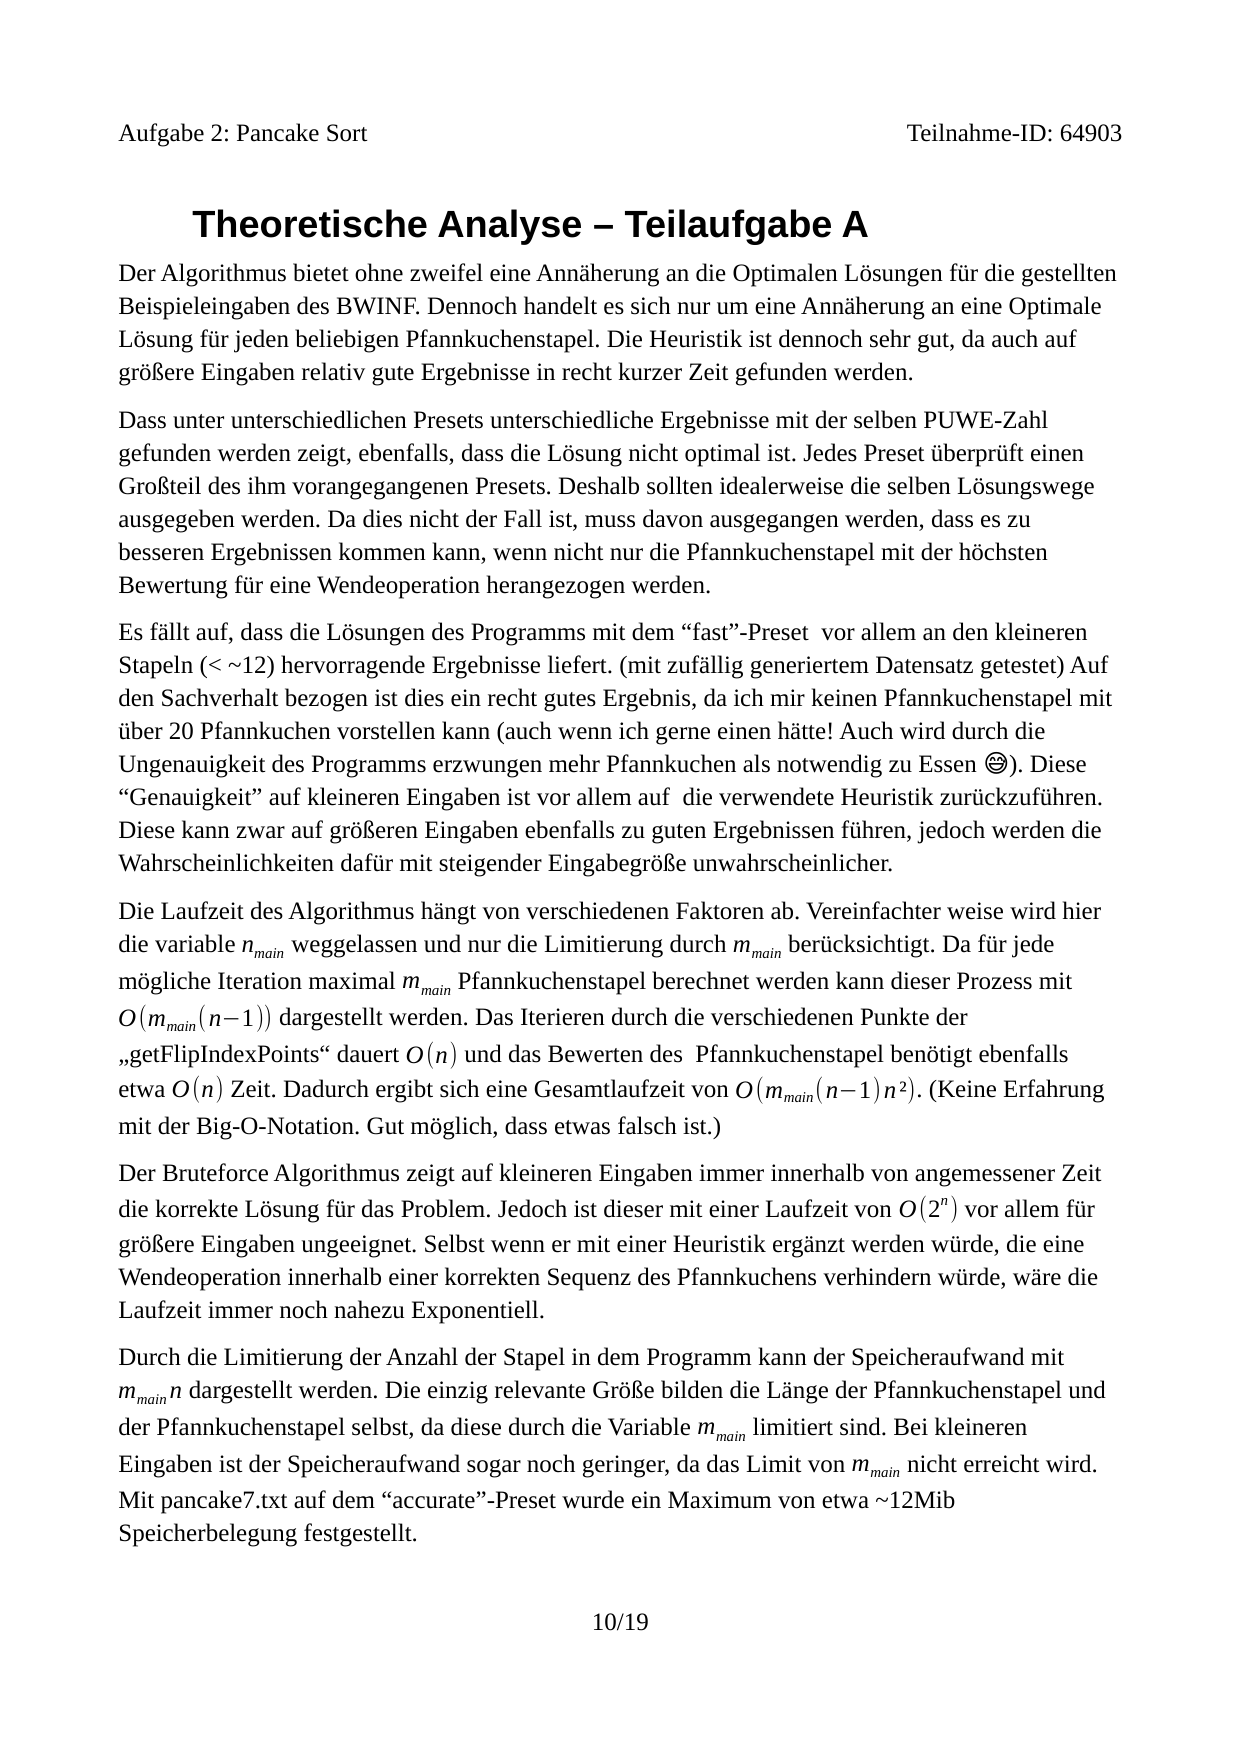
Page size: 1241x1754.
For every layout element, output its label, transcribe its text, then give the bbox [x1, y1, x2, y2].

subtitle Theoretische Analyse – Teilaufgabe A [118, 202, 1122, 246]
text Durch die Limitierung der Anzahl der Stapel in dem Programm kann der Speicheraufwand mit dargestellt werden. Die einzig relevante Größe bilden die Länge der Pfannkuchenstapel und der Pfannkuchenstapel selbst, da diese durch die Variable limitiert sind. Bei kleineren Eingaben ist der Speicheraufwand sogar noch geringer, da das Limit von nicht erreicht wird. Mit pancake7.txt auf dem “accurate”-Preset wurde ein Maximum von etwa ~12Mib Speicherbelegung festgestellt. [118, 1342, 1122, 1547]
text Der Algorithmus bietet ohne zweifel eine Annäherung an die Optimalen Lösungen für die gestellten Beispieleingaben des BWINF. Dennoch handelt es sich nur um eine Annäherung an eine Optimale Lösung für jeden beliebigen Pfannkuchenstapel. Die Heuristik ist dennoch sehr gut, da auch auf größere Eingaben relativ gute Ergebnisse in recht kurzer Zeit gefunden werden. [118, 258, 1122, 386]
text Die Laufzeit des Algorithmus hängt von verschiedenen Faktoren ab. Vereinfachter weise wird hier die variable weggelassen und nur die Limitierung durch berücksichtigt. Da für jede mögliche Iteration maximal Pfannkuchenstapel berechnet werden kann dieser Prozess mit dargestellt werden. Das Iterieren durch die verschiedenen Punkte der „getFlipIndexPoints“ dauert und das Bewerten des Pfannkuchenstapel benötigt ebenfalls etwa Zeit. Dadurch ergibt sich eine Gesamtlaufzeit von . (Keine Erfahrung mit der Big-O-Notation. Gut möglich, dass etwas falsch ist.) [118, 896, 1122, 1139]
text Der Bruteforce Algorithmus zeigt auf kleineren Eingaben immer innerhalb von angemessener Zeit die korrekte Lösung für das Problem. Jedoch ist dieser mit einer Laufzeit von vor allem für größere Eingaben ungeeignet. Selbst wenn er mit einer Heuristik ergänzt werden würde, die eine Wendeoperation innerhalb einer korrekten Sequenz des Pfannkuchens verhindern würde, wäre die Laufzeit immer noch nahezu Exponentiell. [118, 1158, 1122, 1323]
text Es fällt auf, dass die Lösungen des Programms mit dem “fast”-Preset vor allem an den kleineren Stapeln (< ~12) hervorragende Ergebnisse liefert. (mit zufällig generiertem Datensatz getestet) Auf den Sachverhalt bezogen ist dies ein recht gutes Ergebnis, da ich mir keinen Pfannkuchenstapel mit über 20 Pfannkuchen vorstellen kann (auch wenn ich gerne einen hätte! Auch wird durch die Ungenauigkeit des Programms erzwungen mehr Pfannkuchen als notwendig zu Essen 😅). Diese “Genauigkeit” auf kleineren Eingaben ist vor allem auf die verwendete Heuristik zurückzuführen. Diese kann zwar auf größeren Eingaben ebenfalls zu guten Ergebnissen führen, jedoch werden die Wahrscheinlichkeiten dafür mit steigender Eingabegröße unwahrscheinlicher. [118, 617, 1122, 877]
text Dass unter unterschiedlichen Presets unterschiedliche Ergebnisse mit der selben PUWE-Zahl gefunden werden zeigt, ebenfalls, dass die Lösung nicht optimal ist. Jedes Preset überprüft einen Großteil des ihm vorangegangenen Presets. Deshalb sollten idealerweise die selben Lösungswege ausgegeben werden. Da dies nicht der Fall ist, muss davon ausgegangen werden, dass es zu besseren Ergebnissen kommen kann, wenn nicht nur die Pfannkuchenstapel mit der höchsten Bewertung für eine Wendeoperation herangezogen werden. [118, 405, 1122, 598]
